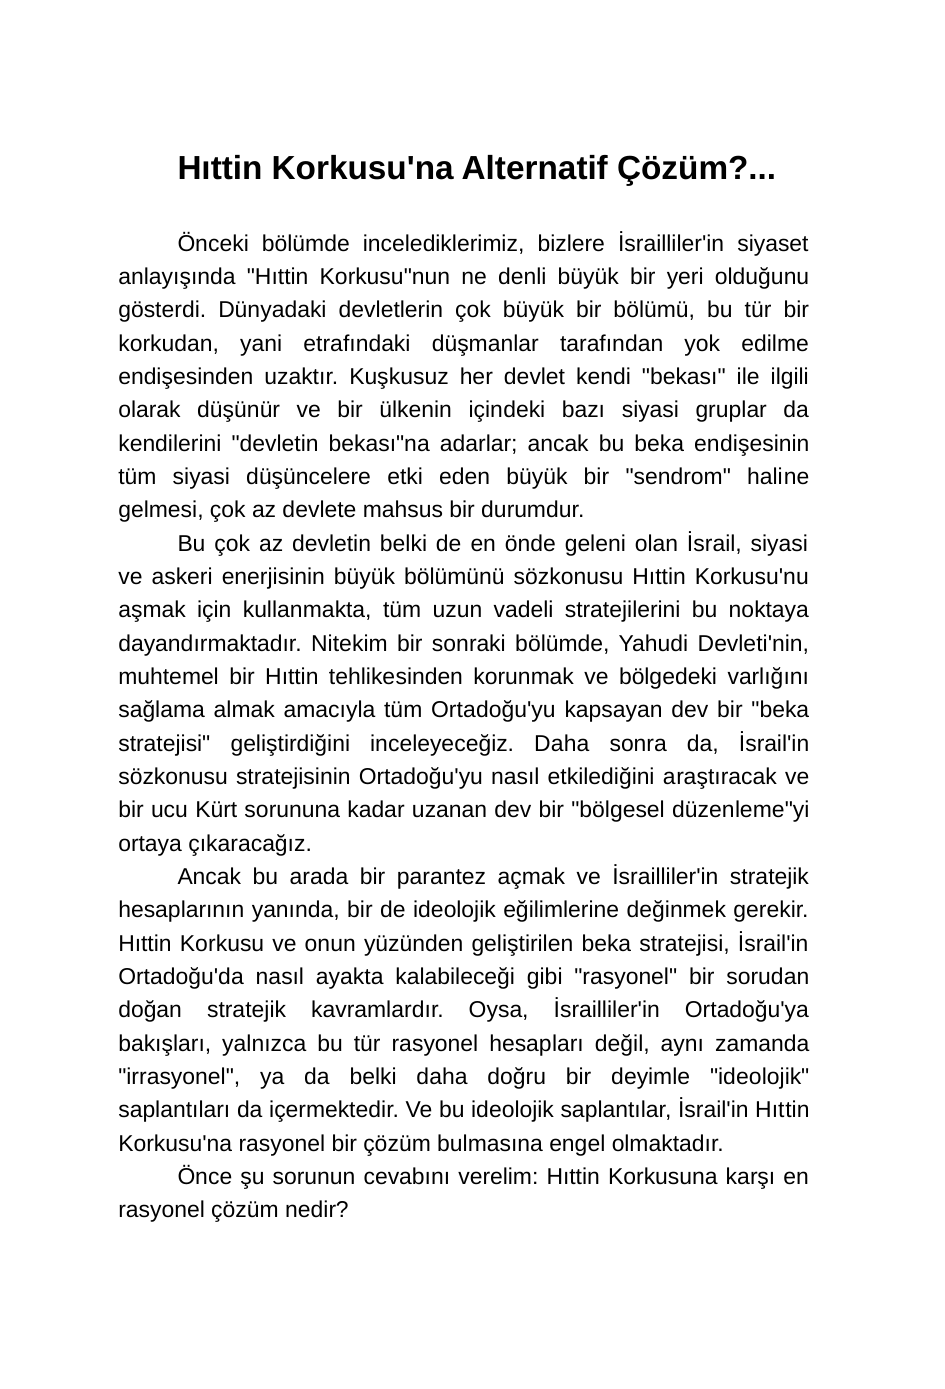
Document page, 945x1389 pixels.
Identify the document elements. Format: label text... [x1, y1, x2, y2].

text Bu çok az devletin belki de en önde geleni olan İsrail, siyasi ve askeri ener­jisinin büyük bölümünü sözkonusu Hıttin Korkusu'nu aşmak için kullan­makta, tüm uzun vadeli stratejilerini bu noktaya dayandırmaktadır. Nite­kim bir sonraki bölümde, Yahudi Devleti'nin, muhtemel bir Hıttin tehlike­sin­­den korunmak ve bölgedeki varlığını sağlama almak amacıyla tüm Orta­do­­ğu'yu kapsayan dev bir "beka stratejisi" geliştirdiğini inceleyeceğiz. Da­ha sonra da, İsrail'in sözkonusu stratejisinin Ortadoğu'yu nasıl etkilediğini a­raş­­tıracak ve bir ucu Kürt sorununa kadar uzanan dev bir "bölgesel düzen­le­me"yi ortaya çıkaracağız. [118, 524, 809, 858]
text Hıttin Korkusu'na Alternatif Çözüm?... [118, 148, 809, 186]
text Önceki bölümde incelediklerimiz, bizlere İsrailliler'in siyaset anla­yı­şın­da "Hıttin Korkusu"nun ne denli büyük bir yeri olduğunu gösterdi. Dün­yadaki devletlerin çok büyük bir bölümü, bu tür bir korkudan, yani etra­fındaki düşmanlar tarafından yok edilme endişesinden uzaktır. Kuş­kusuz her devlet kendi "bekası" ile ilgili olarak düşünür ve bir ülkenin için­deki bazı siyasi gruplar da kendilerini "devletin bekası"na adarlar; ancak bu beka en­di­şesinin tüm siyasi düşüncelere etki eden büyük bir "sendrom" hali­ne gelmesi, çok az devlete mahsus bir durumdur. [118, 224, 809, 524]
text Ancak bu arada bir parantez açmak ve İsrailliler'in stratejik hesap­la­rının yanında, bir de ideolojik eğilimlerine değinmek gerekir. Hıttin Kor­ku­su ve onun yüzünden geliştirilen beka stratejisi, İsrail'in Ortadoğu'da na­sıl ayakta kalabileceği gibi "rasyonel" bir sorudan doğan stratejik kavramlar­dır. Oysa, İsrailliler'in Ortadoğu'ya bakışları, yalnızca bu tür rasyonel hesap­ları değil, aynı zamanda "irrasyonel", ya da belki daha doğru bir deyimle "ideo­lojik" saplantıları da içermektedir. Ve bu ideolojik saplantılar, İsrail'in Hıt­tin Korkusu'na rasyonel bir çözüm bulmasına engel olmaktadır. [118, 858, 809, 1158]
text Önce şu sorunun cevabını verelim: Hıttin Korkusuna karşı en rasyonel çözüm nedir? [118, 1158, 809, 1224]
